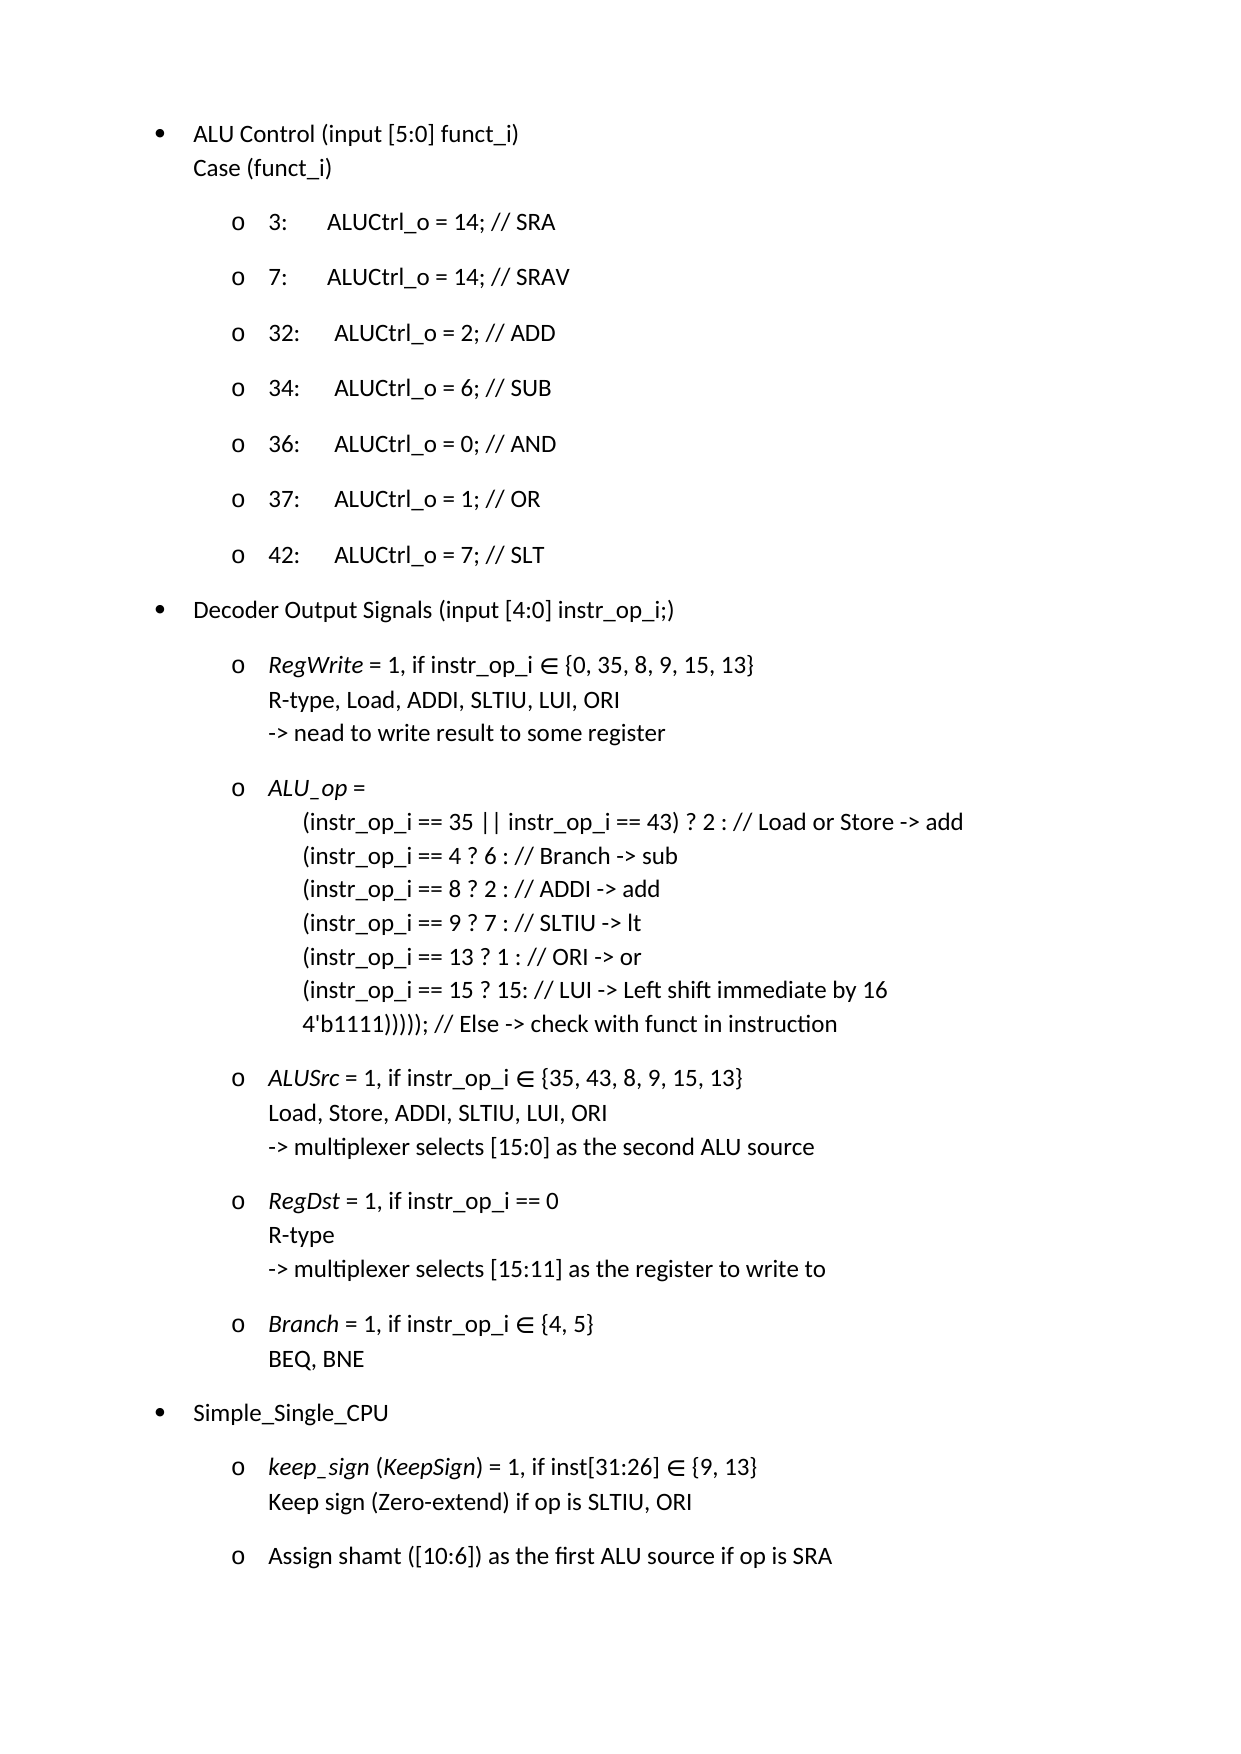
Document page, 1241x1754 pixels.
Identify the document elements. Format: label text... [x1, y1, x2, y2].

list ALU_op = (instr_op_i == 35 || instr_op_i == 43) ? 2 : // Load or Store -> add (instr_op_i == 4 ? 6 : // Branch -> sub (instr_op_i == 8 ? 2 : // ADDI -> add (instr_op_i == 9 ? 7 : // SLTIU -> lt (instr_op_i == 13 ? 1 : // ORI -> or (instr_op_i == 15 ? 15: // LUI -> Left shift immediate by 16 4'b1111))))); // Else -> check with funct in instruction [231, 772, 1122, 1038]
list ALUSrc = 1, if instr_op_i ∈ {35, 43, 8, 9, 15, 13} Load, Store, ADDI, SLTIU, LUI, ORI -> multiplexer selects [15:0] as the second ALU source [231, 1062, 1122, 1161]
list 37: ALUCtrl_o = 1; // OR [231, 483, 1122, 515]
list RegWrite = 1, if instr_op_i ∈ {0, 35, 8, 9, 15, 13} R-type, Load, ADDI, SLTIU, LUI, ORI -> nead to write result to some register [231, 649, 1122, 748]
list Assign shamt ([10:6]) as the first ALU source if op is SRA [231, 1541, 1122, 1572]
list Branch = 1, if instr_op_i ∈ {4, 5} BEQ, BNE [231, 1307, 1122, 1373]
list ALU Control (input [5:0] funct_i) Case (funct_i) [156, 118, 1122, 182]
list 42: ALUCtrl_o = 7; // SLT [231, 539, 1122, 571]
list 7: ALUCtrl_o = 14; // SRAV [231, 261, 1122, 293]
list 36: ALUCtrl_o = 0; // AND [231, 428, 1122, 460]
list Decoder Output Signals (input [4:0] instr_op_i;) [156, 594, 1122, 625]
list 34: ALUCtrl_o = 6; // SUB [231, 372, 1122, 404]
list keep_sign (KeepSign) = 1, if inst[31:26] ∈ {9, 13} Keep sign (Zero-extend) if op is SLTIU, ORI [231, 1451, 1122, 1517]
list RegDst = 1, if instr_op_i == 0 R-type -> multiplexer selects [15:11] as the register to write to [231, 1185, 1122, 1284]
list 32: ALUCtrl_o = 2; // ADD [231, 317, 1122, 349]
list Simple_Single_CPU [156, 1397, 1122, 1427]
list 3: ALUCtrl_o = 14; // SRA [231, 206, 1122, 238]
